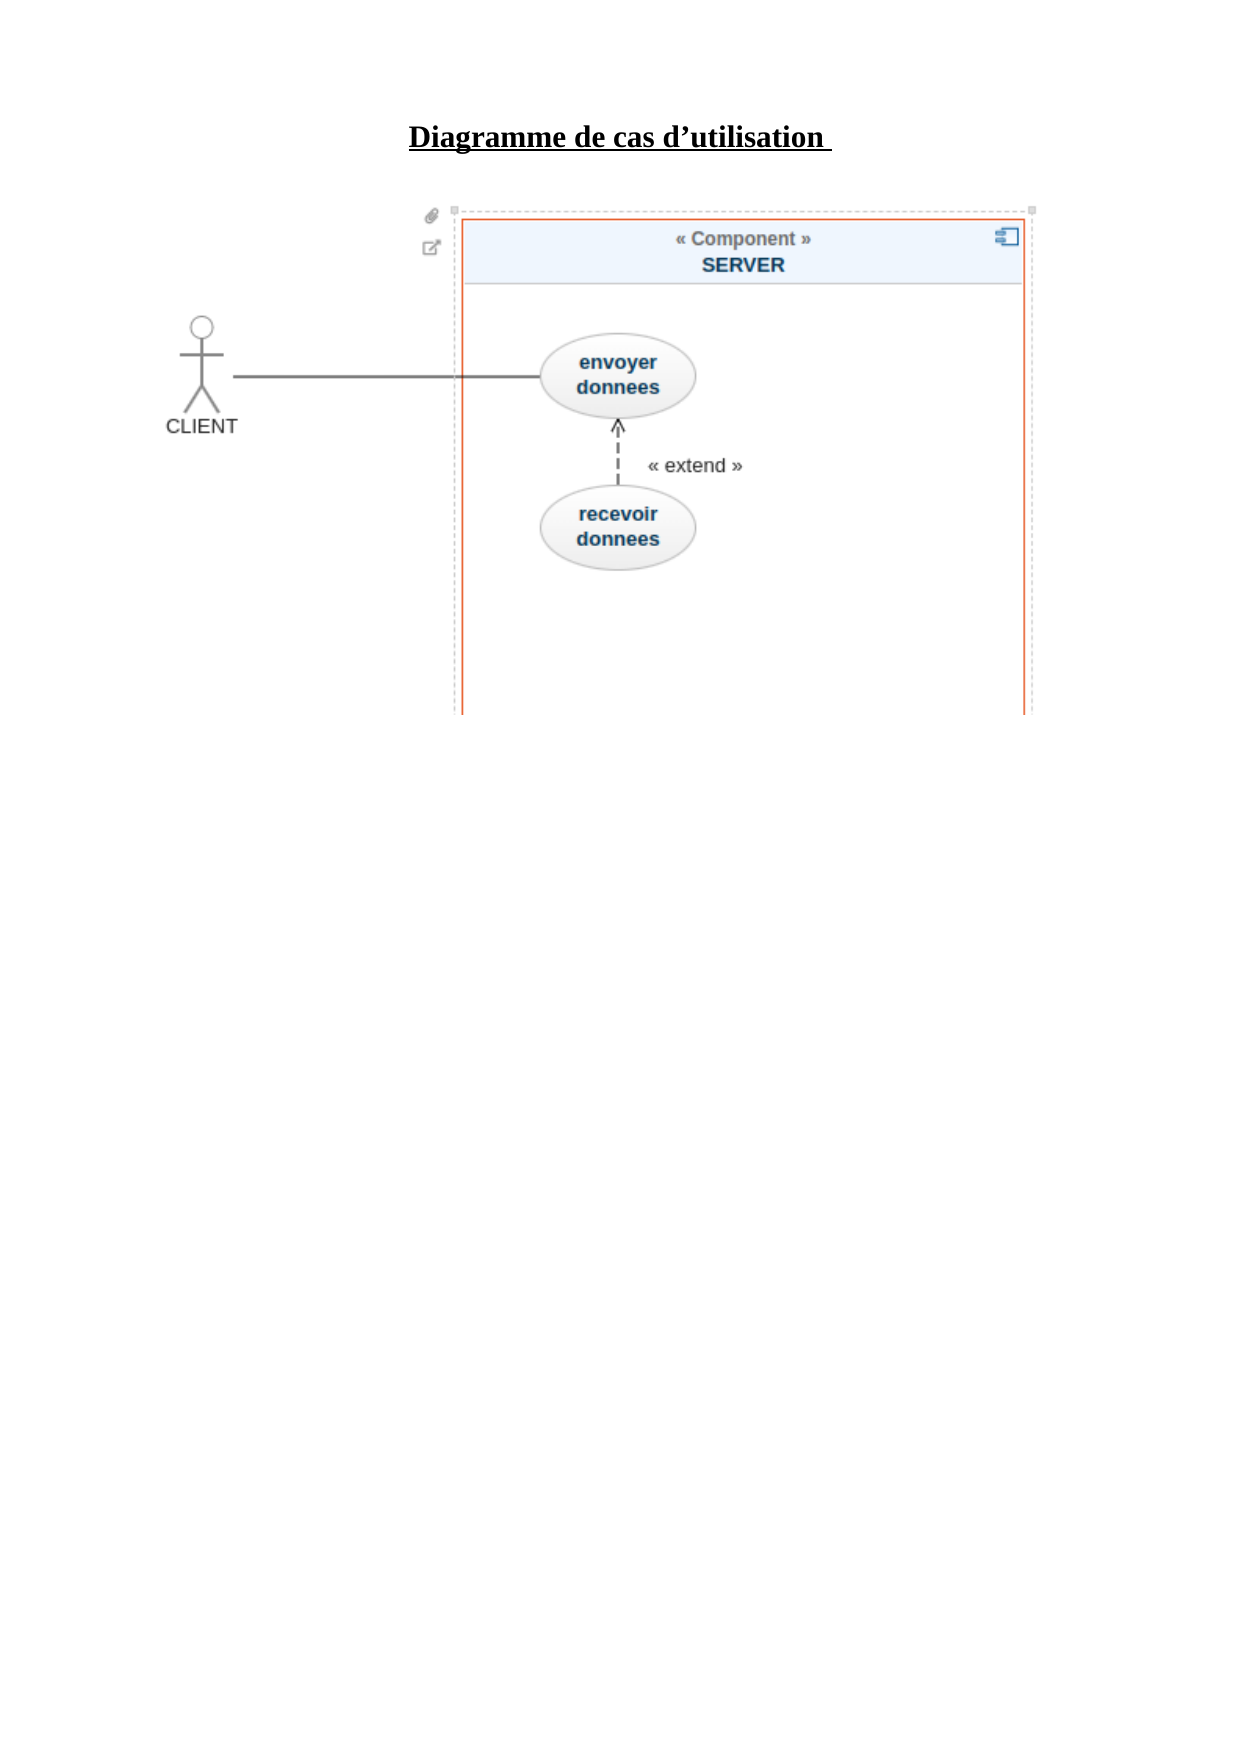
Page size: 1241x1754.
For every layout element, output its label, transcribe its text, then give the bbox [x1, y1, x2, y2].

text Diagramme de cas d’utilisation [118, 118, 1122, 772]
picture [116, 172, 1090, 715]
